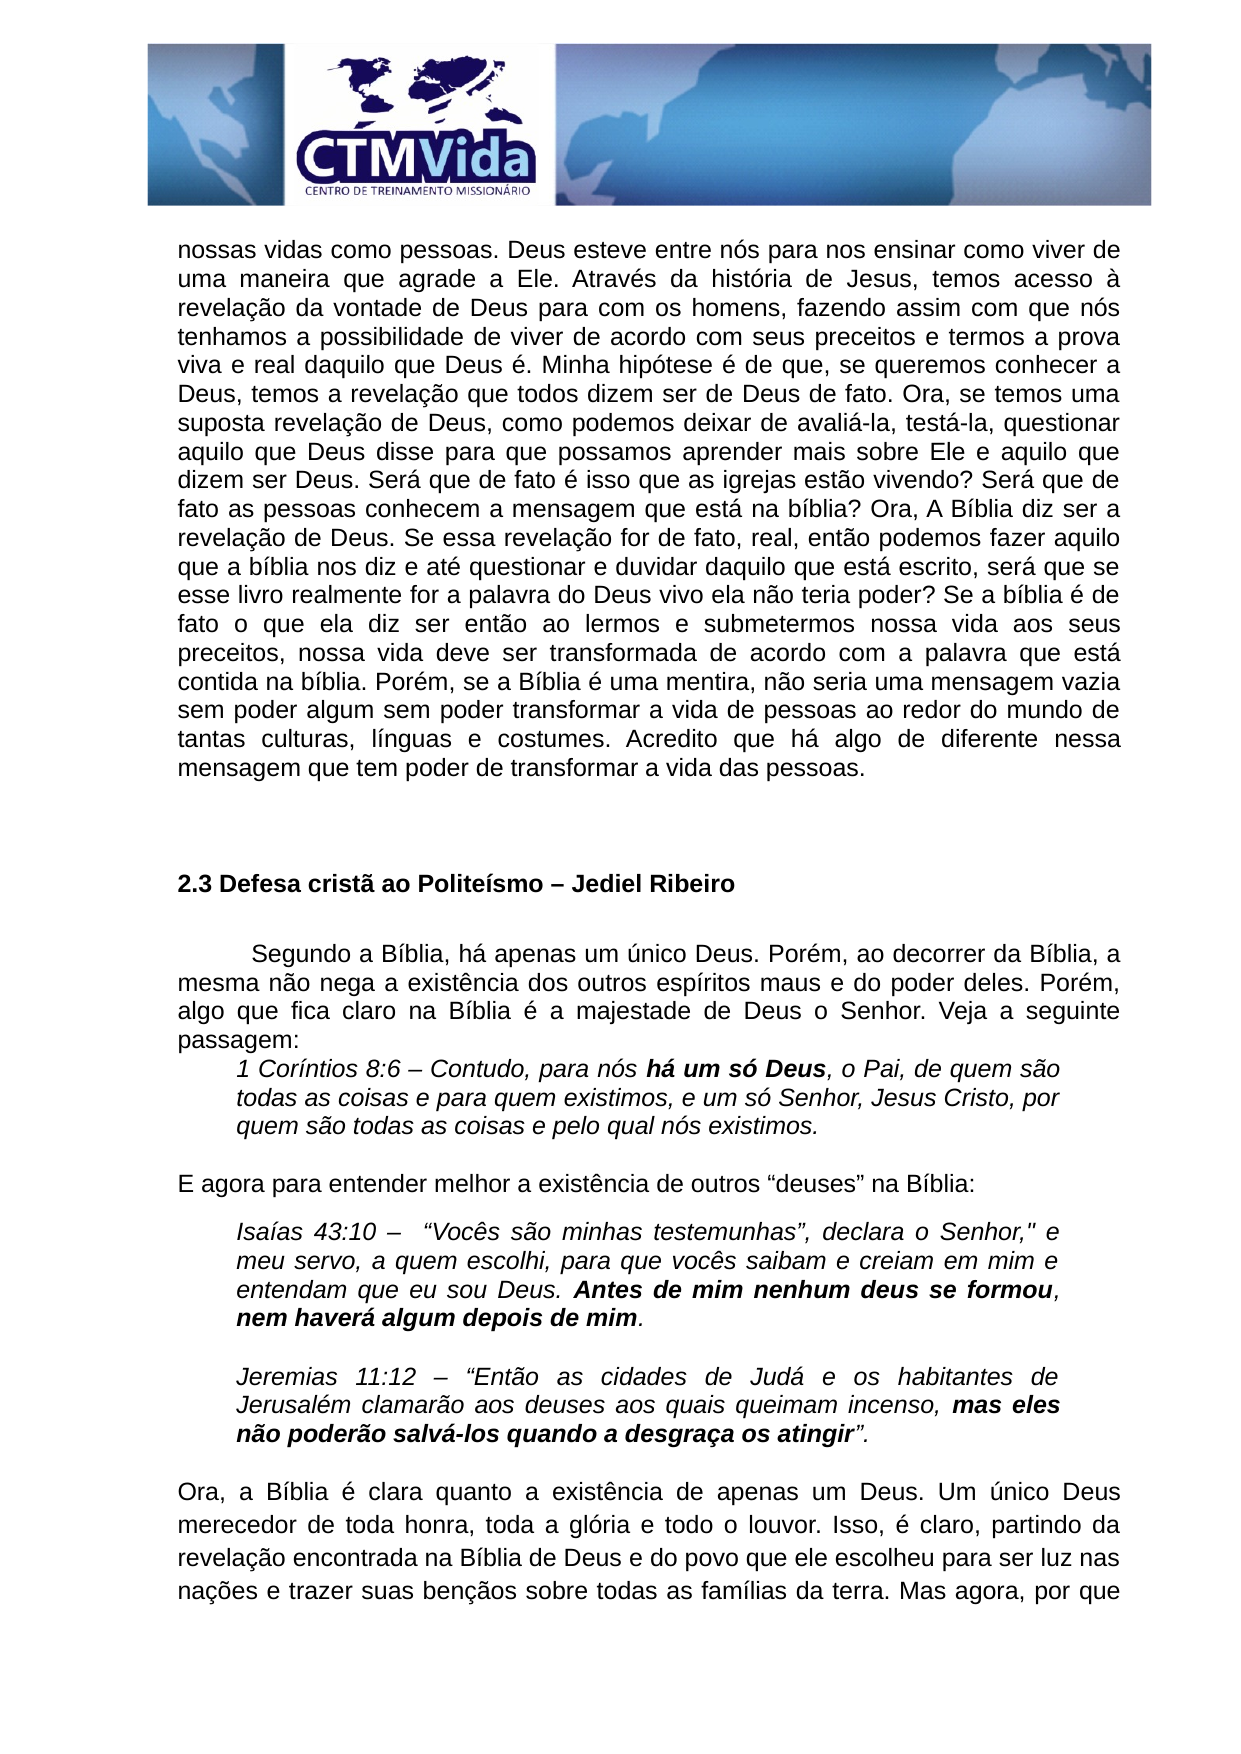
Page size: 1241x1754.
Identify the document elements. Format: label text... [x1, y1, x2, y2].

text 1 Coríntios 8:6 – Contudo, para nós há um só Deus, o Pai, de quem são todas as coisas e para quem existimos, e um só Senhor, Jesus Cristo, por quem são todas as coisas e pelo qual nós existimos. [236, 1054, 1063, 1140]
text Jeremias 11:12 – “Então as cidades de Judá e os habitantes de Jerusalém clamarão aos deuses aos quais queimam incenso, mas eles não poderão salvá-los quando a desgraça os atingir”. [236, 1362, 1063, 1448]
text Ora, a Bíblia é clara quanto a existência de apenas um Deus. Um único Deus merecedor de toda honra, toda a glória e todo o louvor. Isso, é claro, partindo da revelação encontrada na Bíblia de Deus e do povo que ele escolheu para ser luz nas nações e trazer suas bençãos sobre todas as famílias da terra. Mas agora, por que [177, 1477, 1122, 1605]
text nossas vidas como pessoas. Deus esteve entre nós para nos ensinar como viver de uma maneira que agrade a Ele. Através da história de Jesus, temos acesso à revelação da vontade de Deus para com os homens, fazendo assim com que nós tenhamos a possibilidade de viver de acordo com seus preceitos e termos a prova viva e real daquilo que Deus é. Minha hipótese é de que, se queremos conhecer a Deus, temos a revelação que todos dizem ser de Deus de fato. Ora, se temos uma suposta revelação de Deus, como podemos deixar de avaliá-la, testá-la, questionar aquilo que Deus disse para que possamos aprender mais sobre Ele e aquilo que dizem ser Deus. Será que de fato é isso que as igrejas estão vivendo? Será que de fato as pessoas conhecem a mensagem que está na bíblia? Ora, A Bíblia diz ser a revelação de Deus. Se essa revelação for de fato, real, então podemos fazer aquilo que a bíblia nos diz e até questionar e duvidar daquilo que está escrito, será que se esse livro realmente for a palavra do Deus vivo ela não teria poder? Se a bíblia é de fato o que ela diz ser então ao lermos e submetermos nossa vida aos seus preceitos, nossa vida deve ser transformada de acordo com a palavra que está contida na bíblia. Porém, se a Bíblia é uma mentira, não seria uma mensagem vazia sem poder algum sem poder transformar a vida de pessoas ao redor do mundo de tantas culturas, línguas e costumes. Acredito que há algo de diferente nessa mensagem que tem poder de transformar a vida das pessoas. [177, 235, 1122, 782]
subtitle 2.3 Defesa cristã ao Politeísmo – Jediel Ribeiro [177, 869, 1122, 897]
text Isaías 43:10 – “Vocês são minhas testemunhas”, declara o Senhor," e meu servo, a quem escolhi, para que vocês saibam e creiam em mim e entendam que eu sou Deus. Antes de mim nenhum deus se formou, nem haverá algum depois de mim. [236, 1217, 1063, 1332]
text Segundo a Bíblia, há apenas um único Deus. Porém, ao decorrer da Bíblia, a mesma não nega a existência dos outros espíritos maus e do poder deles. Porém, algo que fica claro na Bíblia é a majestade de Deus o Senhor. Veja a seguinte passagem: [177, 939, 1122, 1054]
picture [147, 43, 1152, 206]
text E agora para entender melhor a existência de outros “deuses” na Bíblia: [177, 1169, 1122, 1198]
